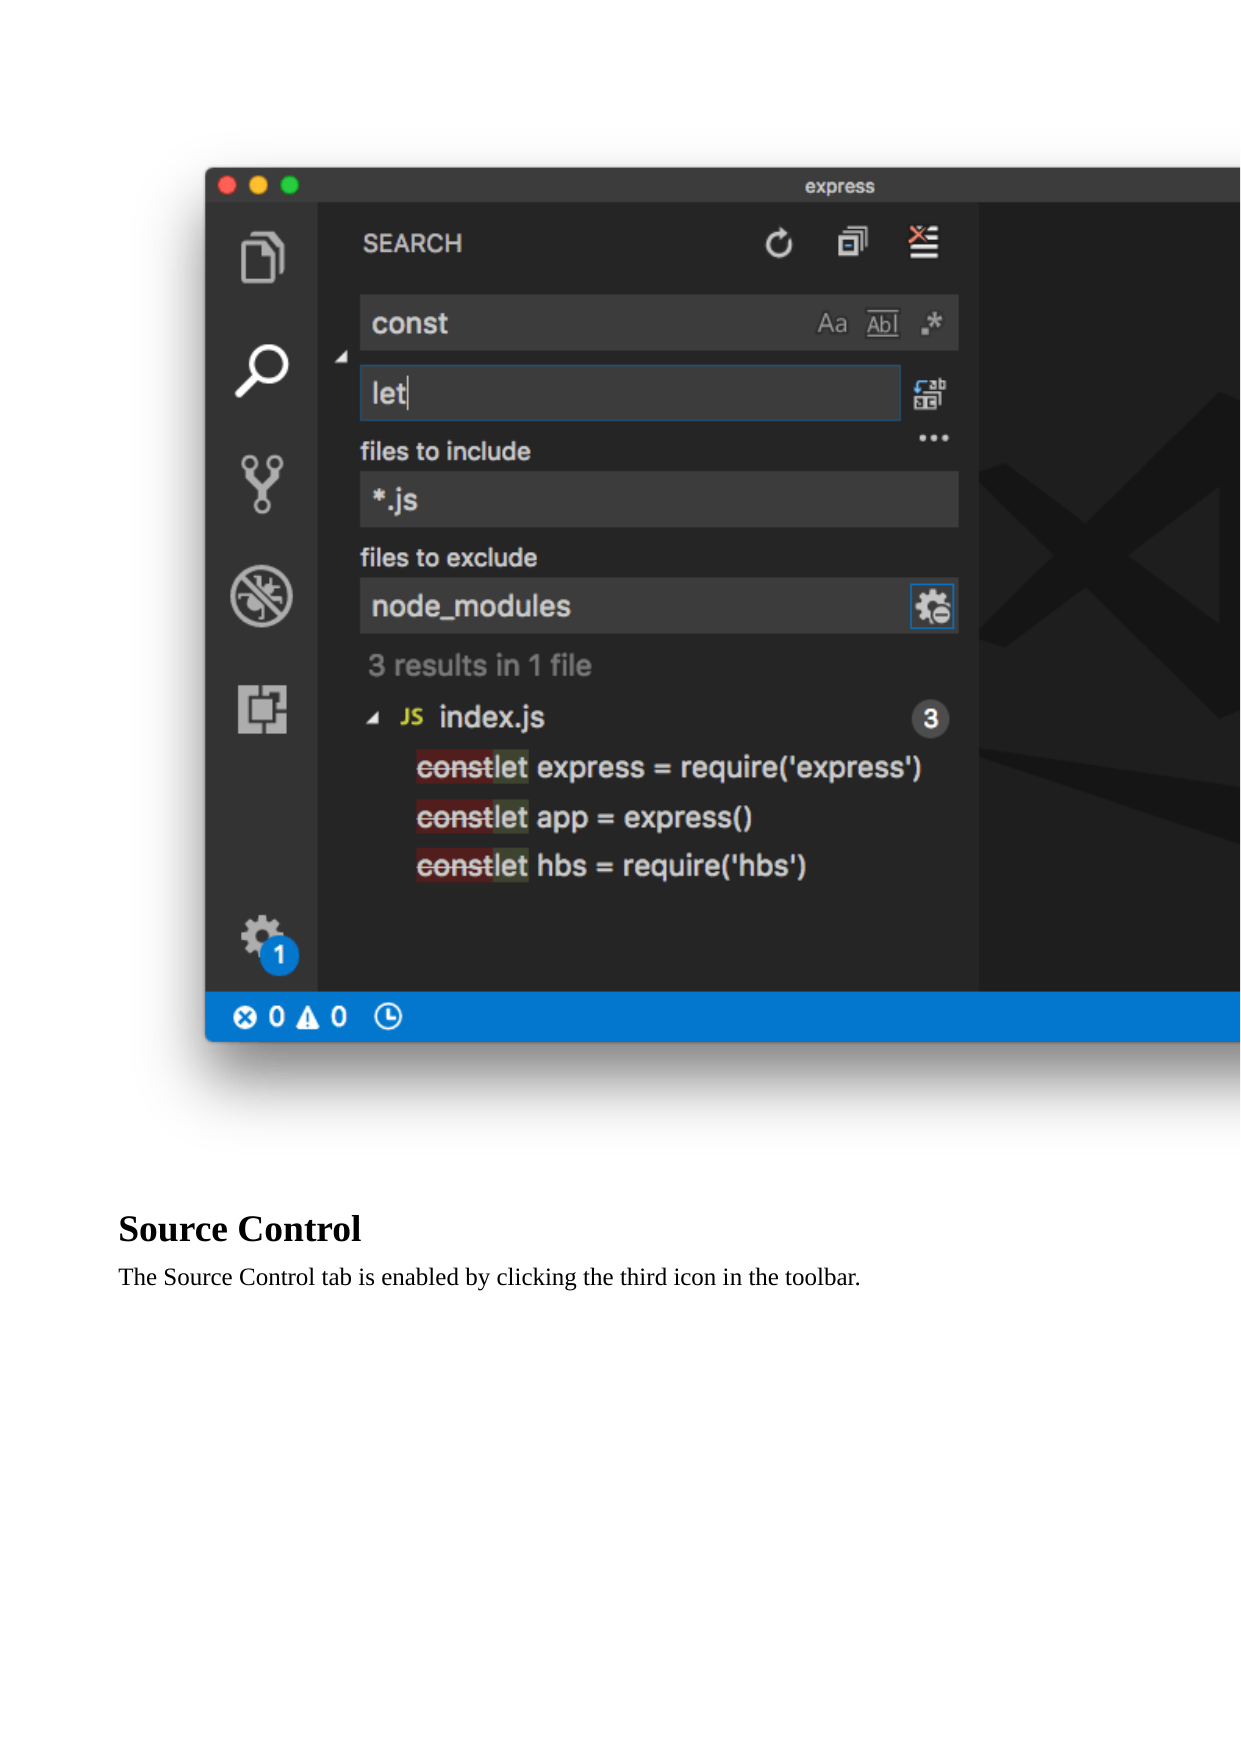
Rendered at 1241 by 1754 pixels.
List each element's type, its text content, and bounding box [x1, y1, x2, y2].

text The Source Control tab is enabled by clicking the third icon in the toolbar. [118, 1262, 1122, 1291]
picture [118, 118, 1241, 1167]
subtitle Source Control [118, 1206, 1122, 1249]
